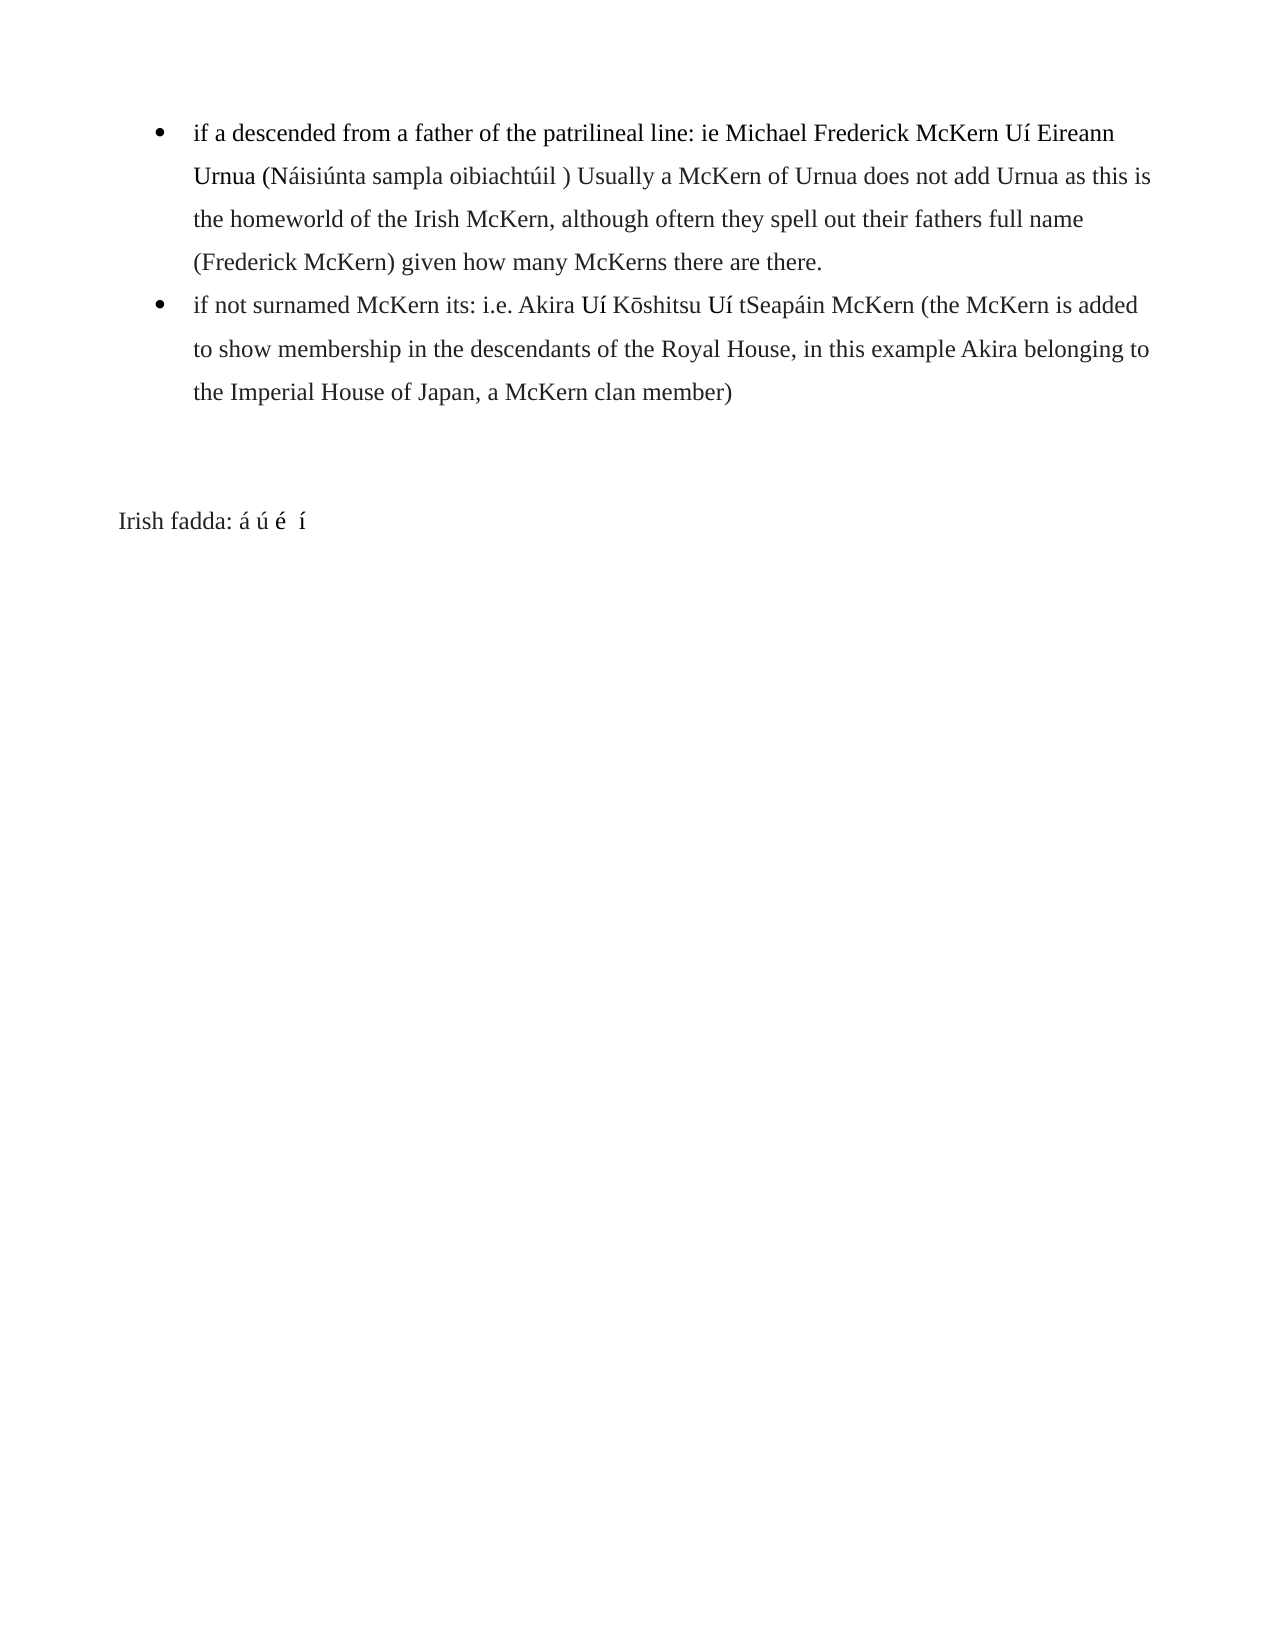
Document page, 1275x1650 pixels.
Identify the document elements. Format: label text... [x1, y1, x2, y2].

text [118, 808, 1157, 1527]
list if not surnamed McKern its: i.e. Akira Uí Kōshitsu Uí tSeapáin McKern (the McKern is added to show membership in the descendants of the Royal House, in this example Akira belonging to the Imperial House of Japan, a McKern clan member) [156, 291, 1157, 406]
text Irish fadda: á ú é í [118, 506, 1157, 535]
list if a descended from a father of the patrilineal line: ie Michael Frederick McKern Uí Eireann Urnua (Náisiúnta sampla oibiachtúil ) Usually a McKern of Urnua does not add Urnua as this is the homeworld of the Irish McKern, although oftern they spell out their fathers full name (Frederick McKern) given how many McKerns there are there. [156, 118, 1157, 276]
